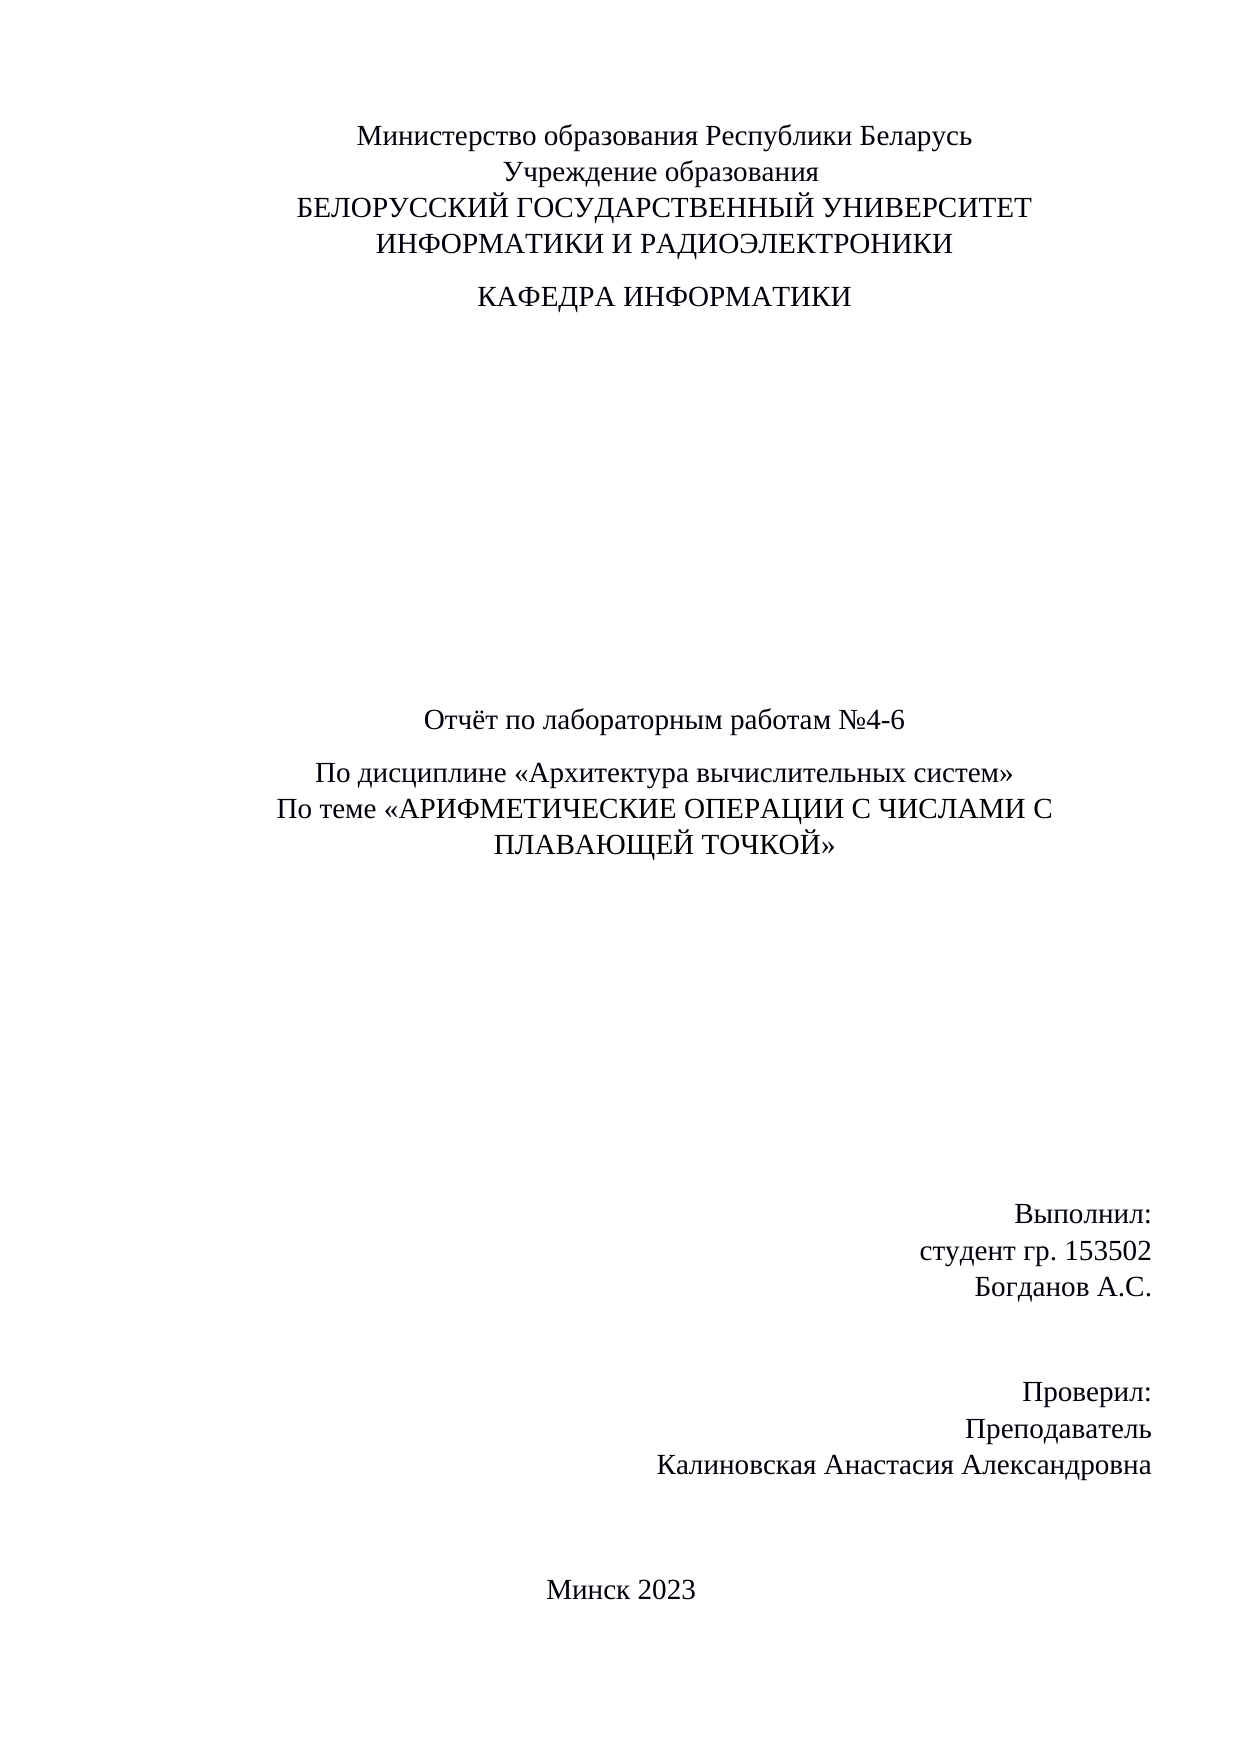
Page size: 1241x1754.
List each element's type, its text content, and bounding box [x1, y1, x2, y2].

text Выполнил: студент гр. 153502 Богданов А.С. [177, 1197, 1152, 1302]
text По дисциплине «Архитектура вычислительных систем» По теме «АРИФМЕТИЧЕСКИЕ ОПЕРАЦИИ С ЧИСЛАМИ С ПЛАВАЮЩЕЙ ТОЧКОЙ» [177, 755, 1152, 861]
text Калиновская Анастасия Александровна [177, 1447, 1152, 1480]
text Отчёт по лабораторным работам №4-6 [177, 702, 1152, 735]
text Минск 2023 [177, 1572, 1152, 1606]
text Проверил: [177, 1374, 1152, 1408]
text Министерство образования Республики Беларусь Учреждение образования БЕЛОРУССКИЙ ГОСУДАРСТВЕННЫЙ УНИВЕРСИТЕТ ИНФОРМАТИКИ И РАДИОЭЛЕКТРОНИКИ [177, 118, 1152, 260]
text КАФЕДРА ИНФОРМАТИКИ [177, 279, 1152, 313]
text Преподаватель [177, 1411, 1152, 1444]
